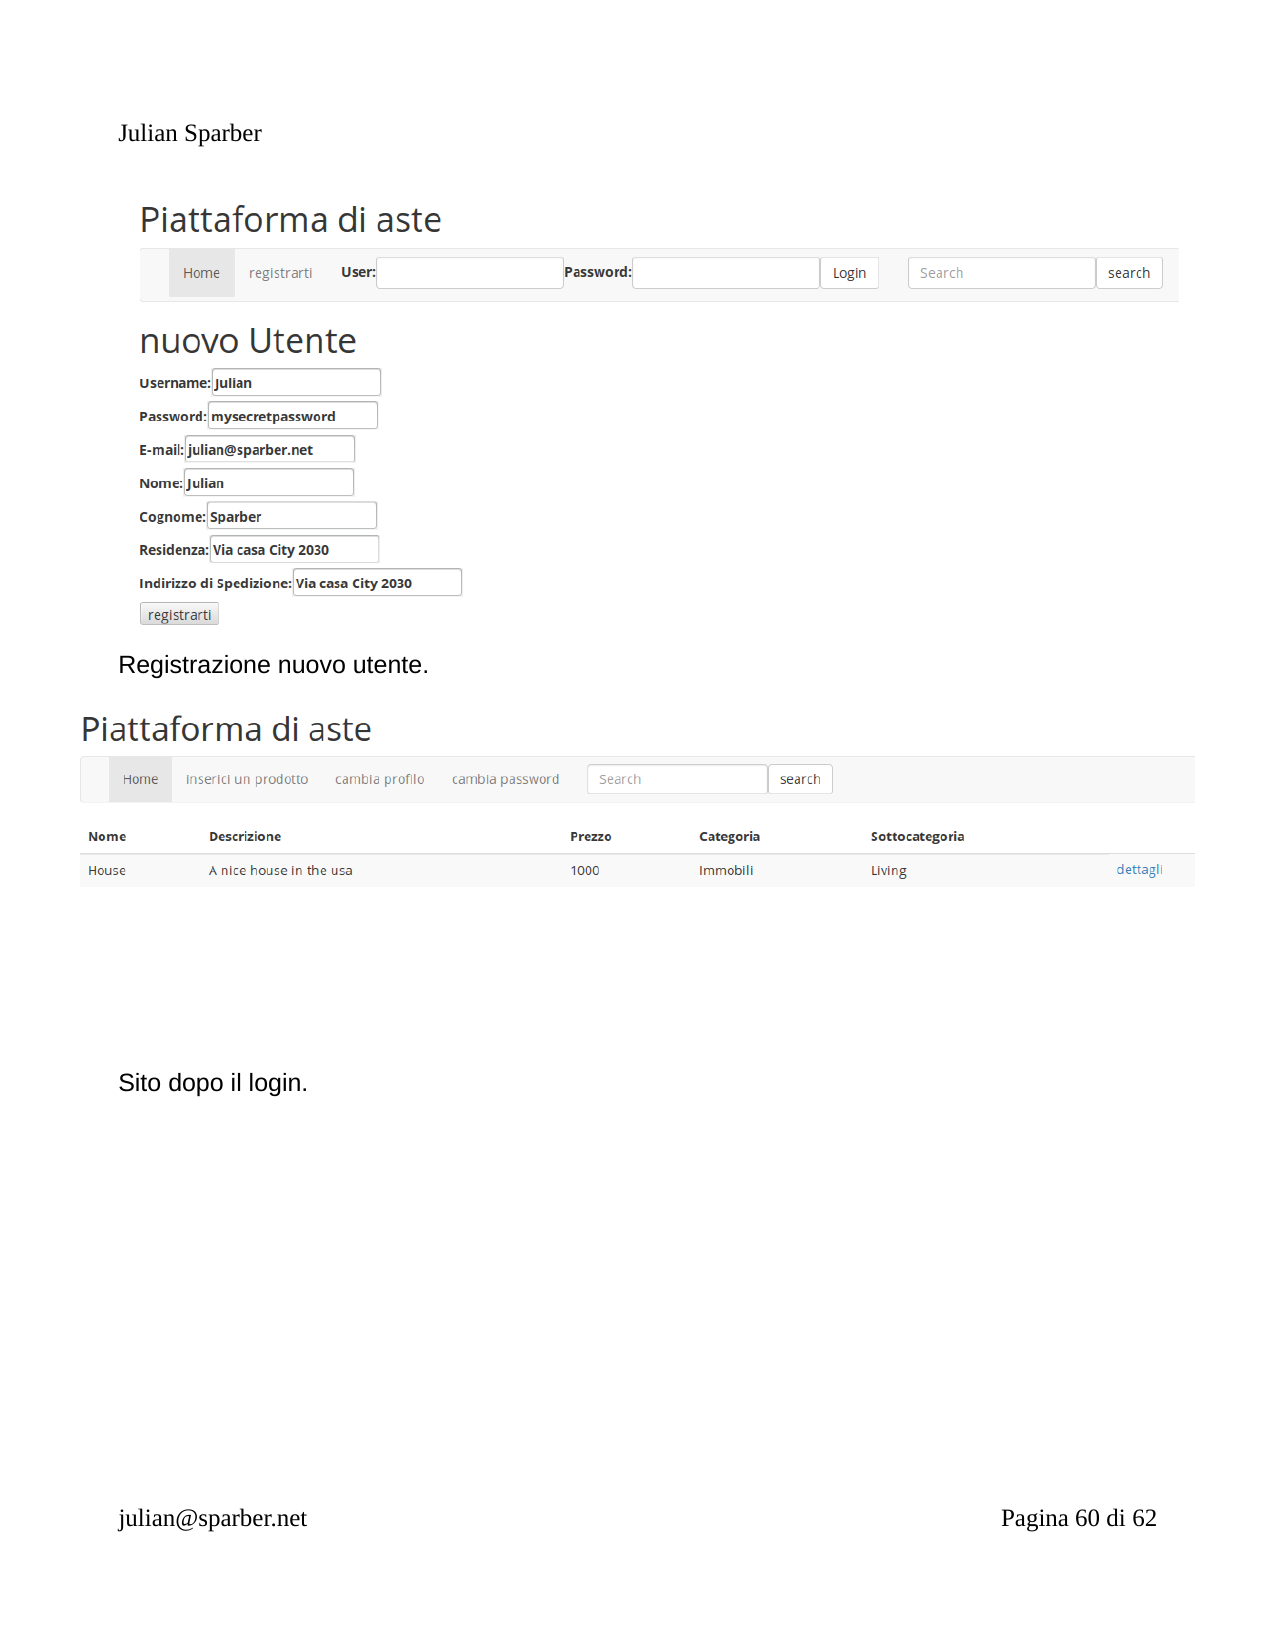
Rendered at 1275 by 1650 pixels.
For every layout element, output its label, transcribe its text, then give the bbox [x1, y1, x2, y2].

text Sito dopo il login. [118, 1063, 1157, 1097]
text Registrazione nuovo utente. [118, 177, 1157, 678]
picture [140, 197, 1179, 644]
picture [80, 698, 1195, 1063]
